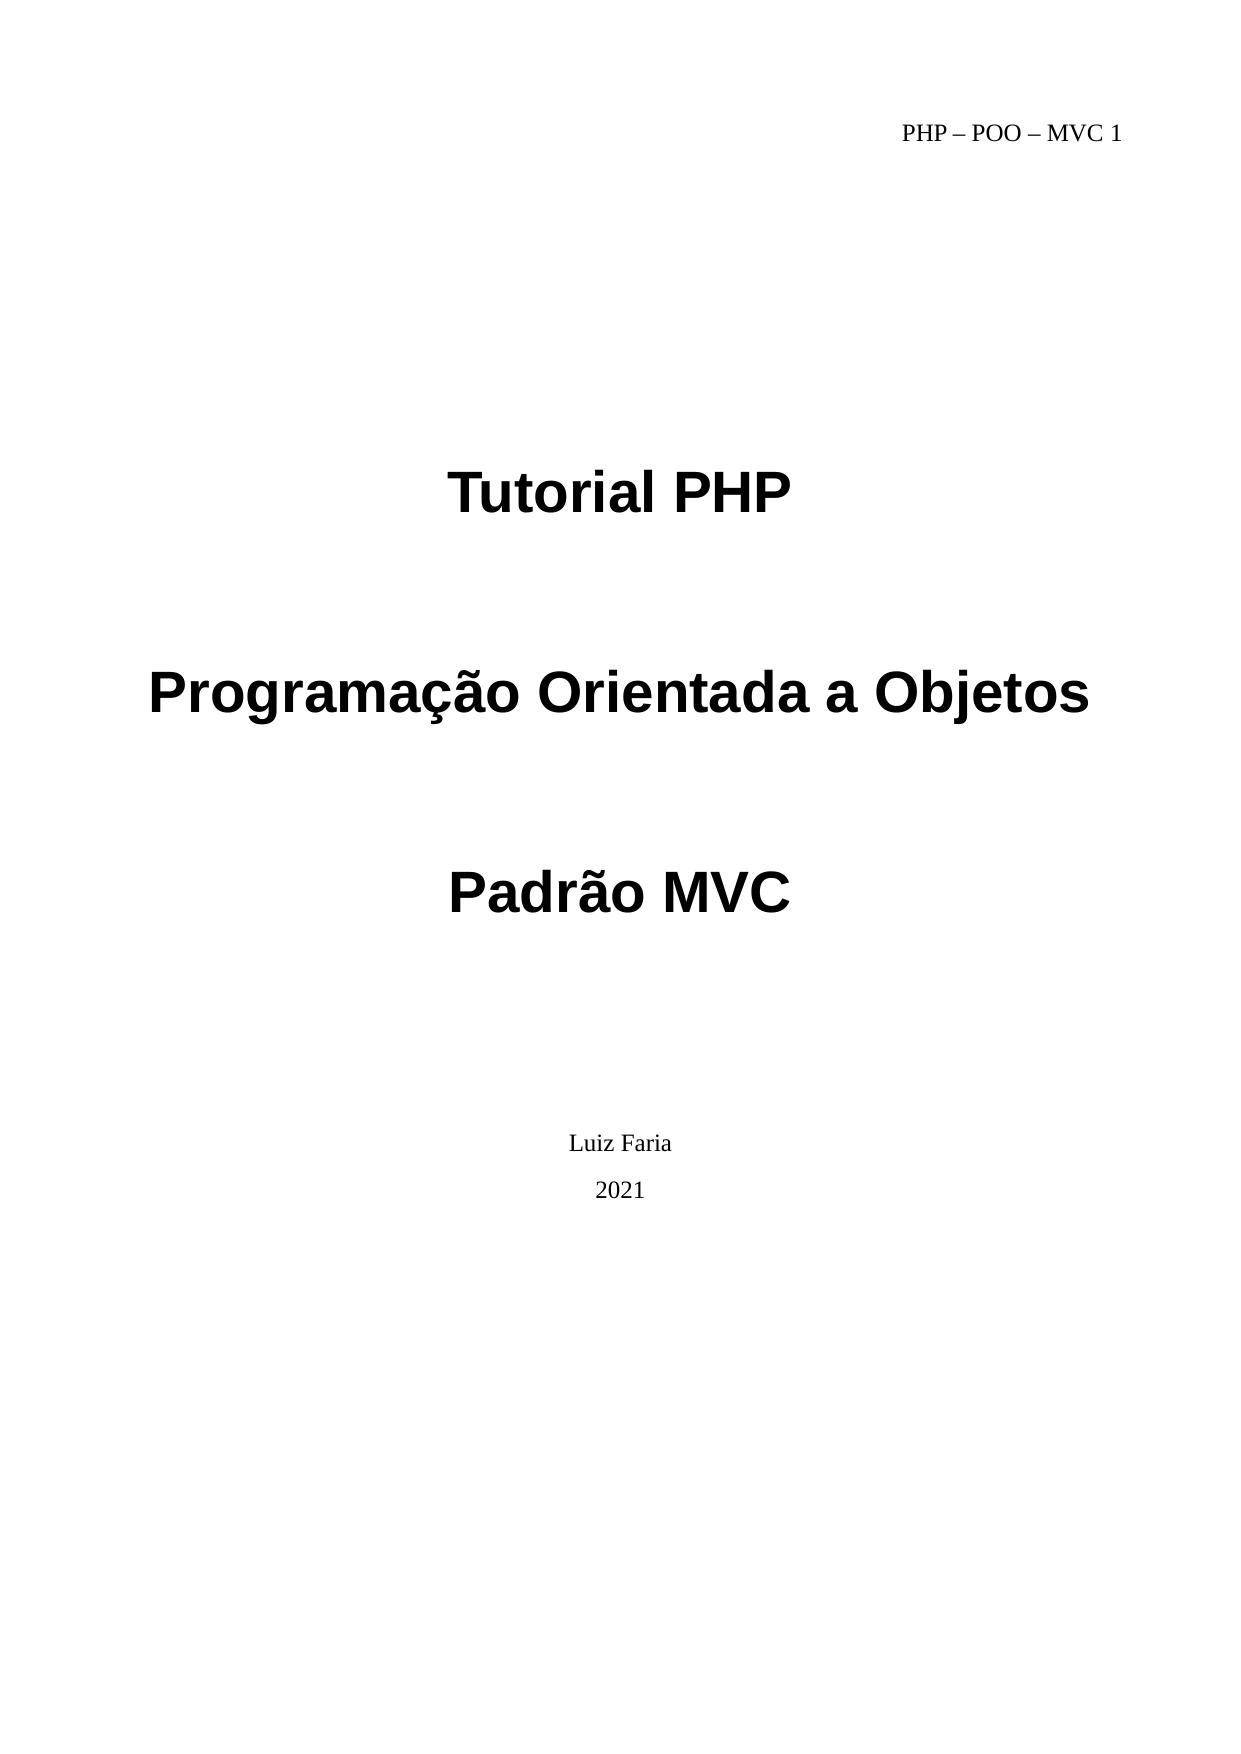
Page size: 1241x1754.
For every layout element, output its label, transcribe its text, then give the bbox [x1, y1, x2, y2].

title Programação Orientada a Objetos [118, 658, 1122, 725]
title Padrão MVC [118, 858, 1122, 925]
title Tutorial PHP [118, 458, 1122, 525]
text Luiz Faria [118, 1128, 1122, 1156]
text 2021 [118, 1175, 1122, 1204]
